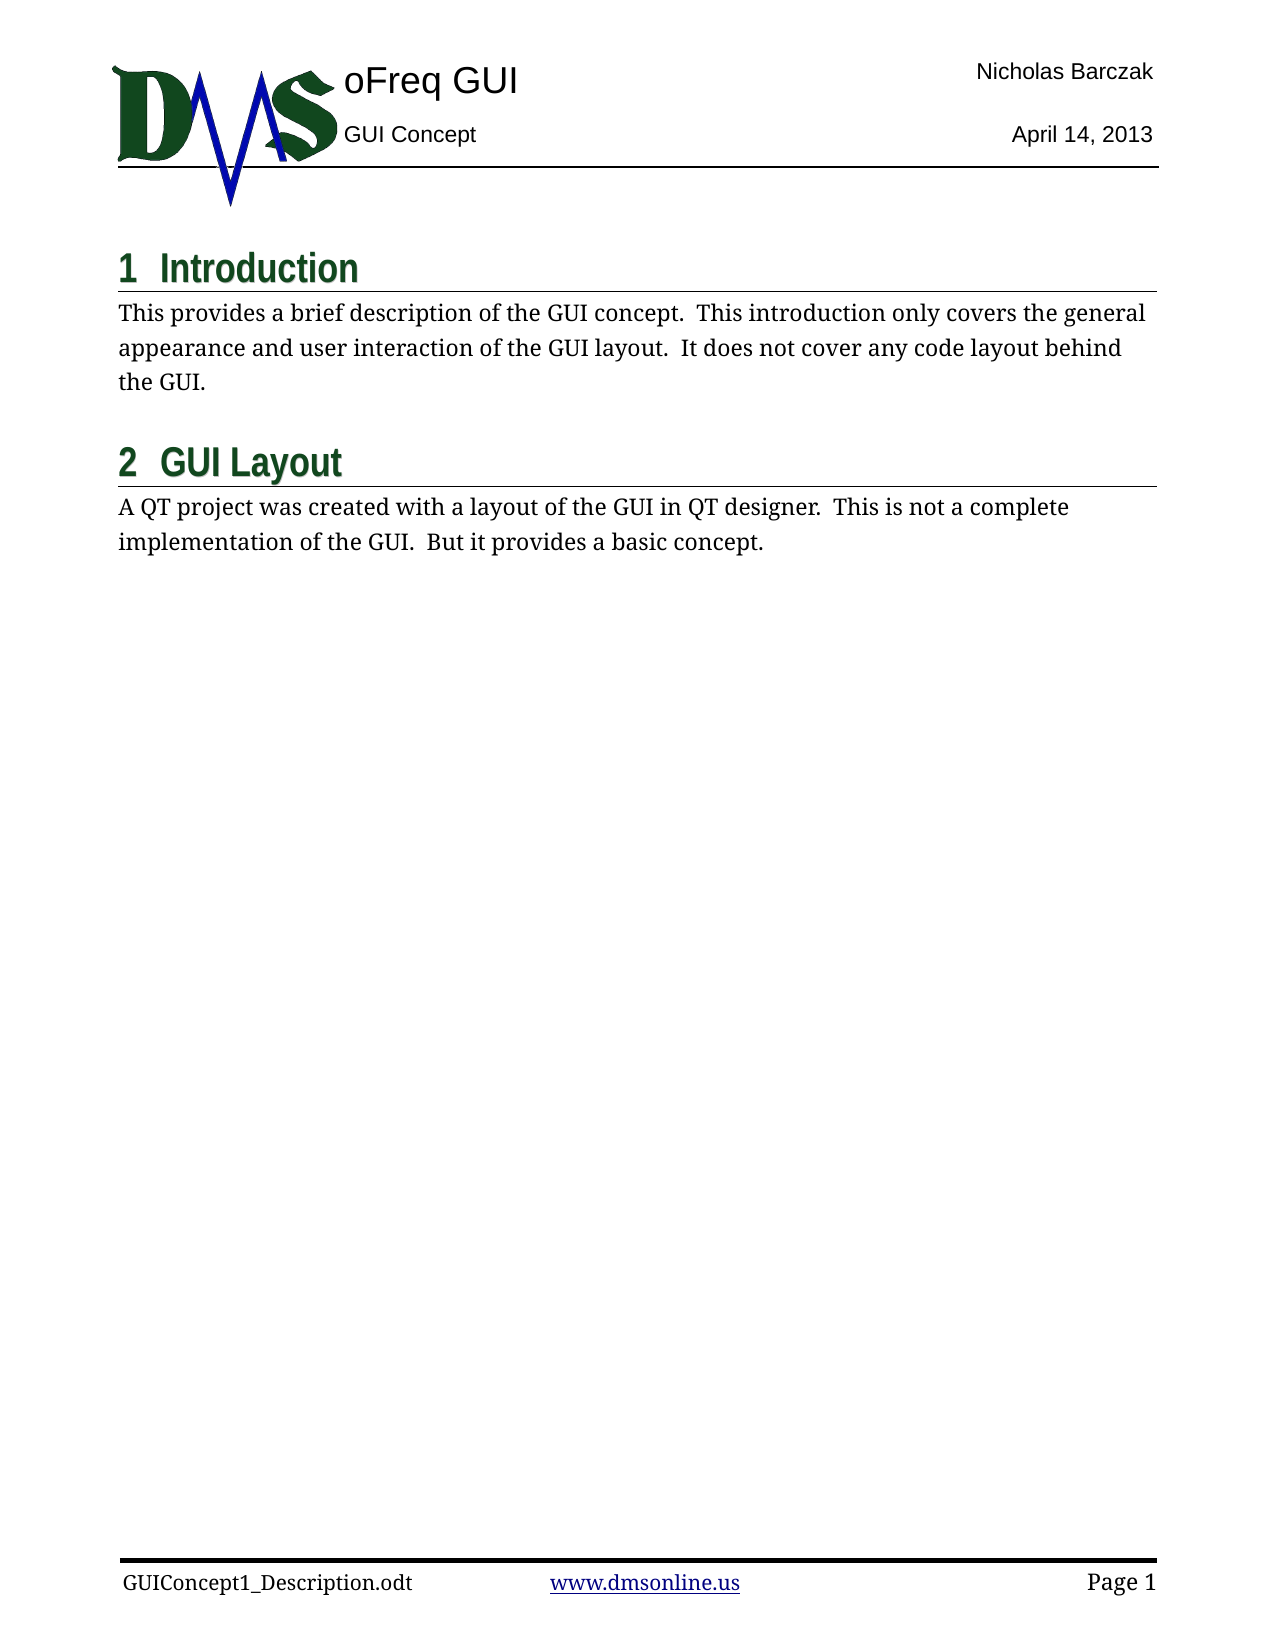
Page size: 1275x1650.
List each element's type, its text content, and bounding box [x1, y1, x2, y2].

subtitle GUI Layout [118, 438, 1157, 486]
picture [109, 61, 340, 209]
subtitle Introduction [118, 244, 1157, 291]
text This provides a brief description of the GUI concept. This introduction only covers the general appearance and user interaction of the GUI layout. It does not cover any code layout behind the GUI. [118, 297, 1157, 397]
text A QT project was created with a layout of the GUI in QT designer. This is not a complete implementation of the GUI. But it provides a basic concept. [118, 491, 1157, 557]
